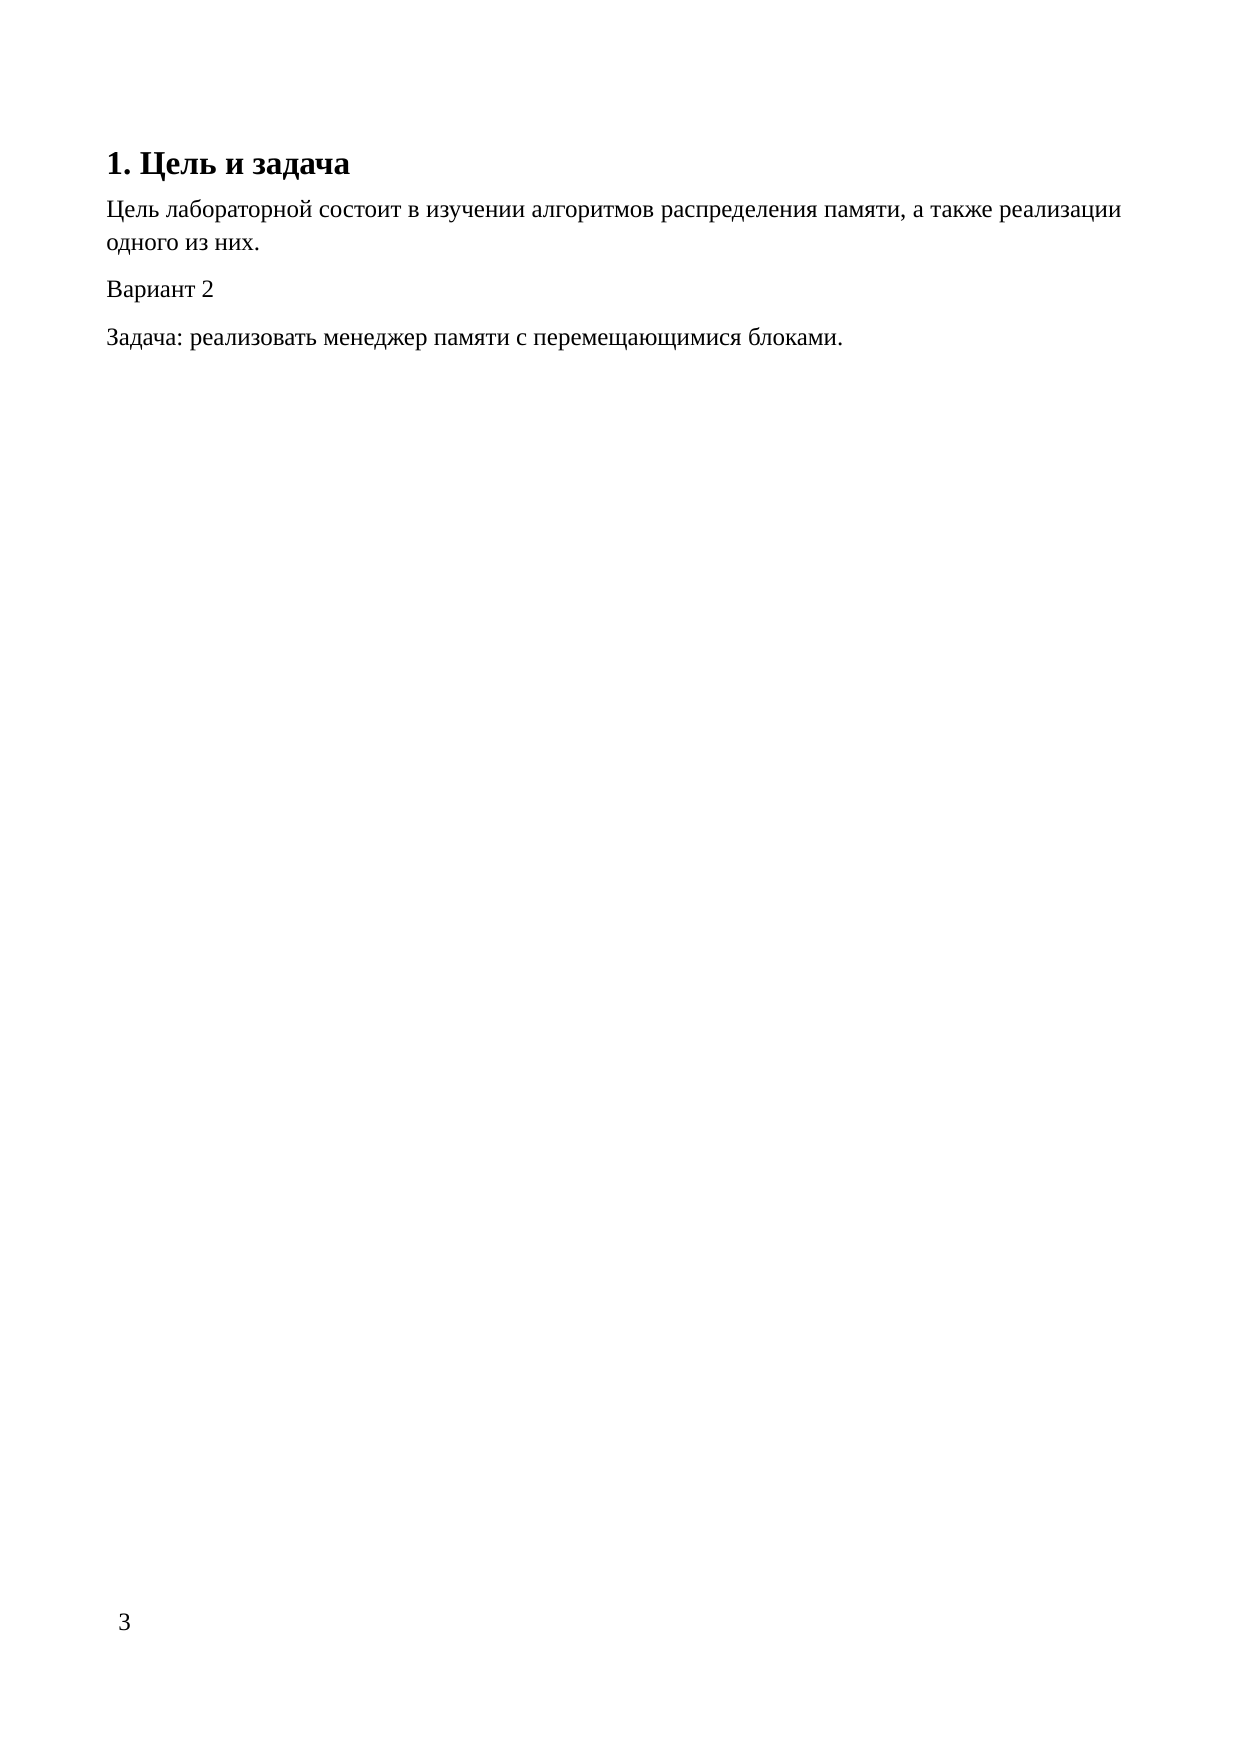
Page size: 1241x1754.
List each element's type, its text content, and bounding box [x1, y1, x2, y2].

text Вариант 2 [106, 274, 1122, 303]
text Цель лабораторной состоит в изучении алгоритмов распределения памяти, а также реализации одного из них. [106, 194, 1122, 256]
subtitle Цель и задача [106, 143, 1122, 181]
text Задача: реализовать менеджер памяти с перемещающимися блоками. [106, 322, 1122, 351]
